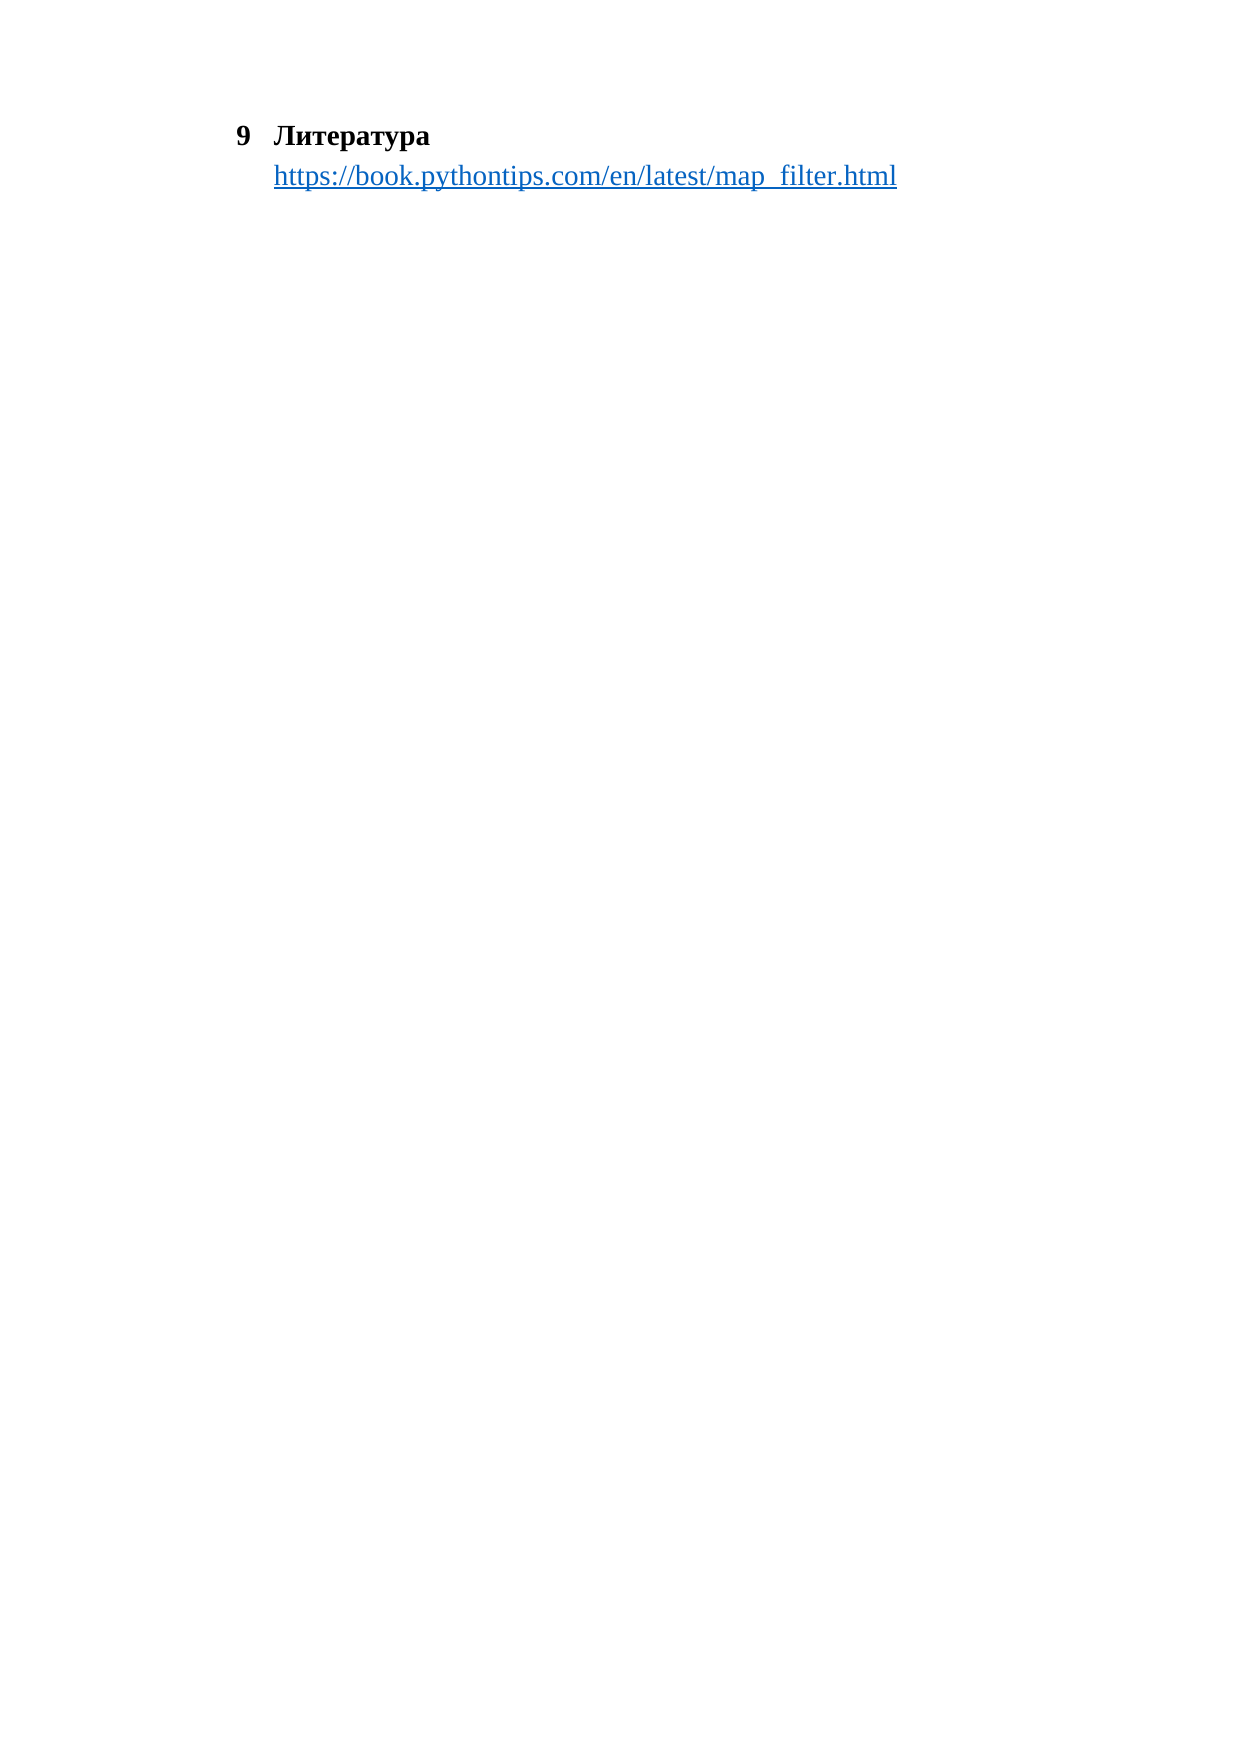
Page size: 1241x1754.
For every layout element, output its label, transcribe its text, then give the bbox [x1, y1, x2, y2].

text https://book.pythontips.com/en/latest/map_filter.html [200, 158, 1152, 192]
subtitle Литература [236, 118, 1152, 152]
